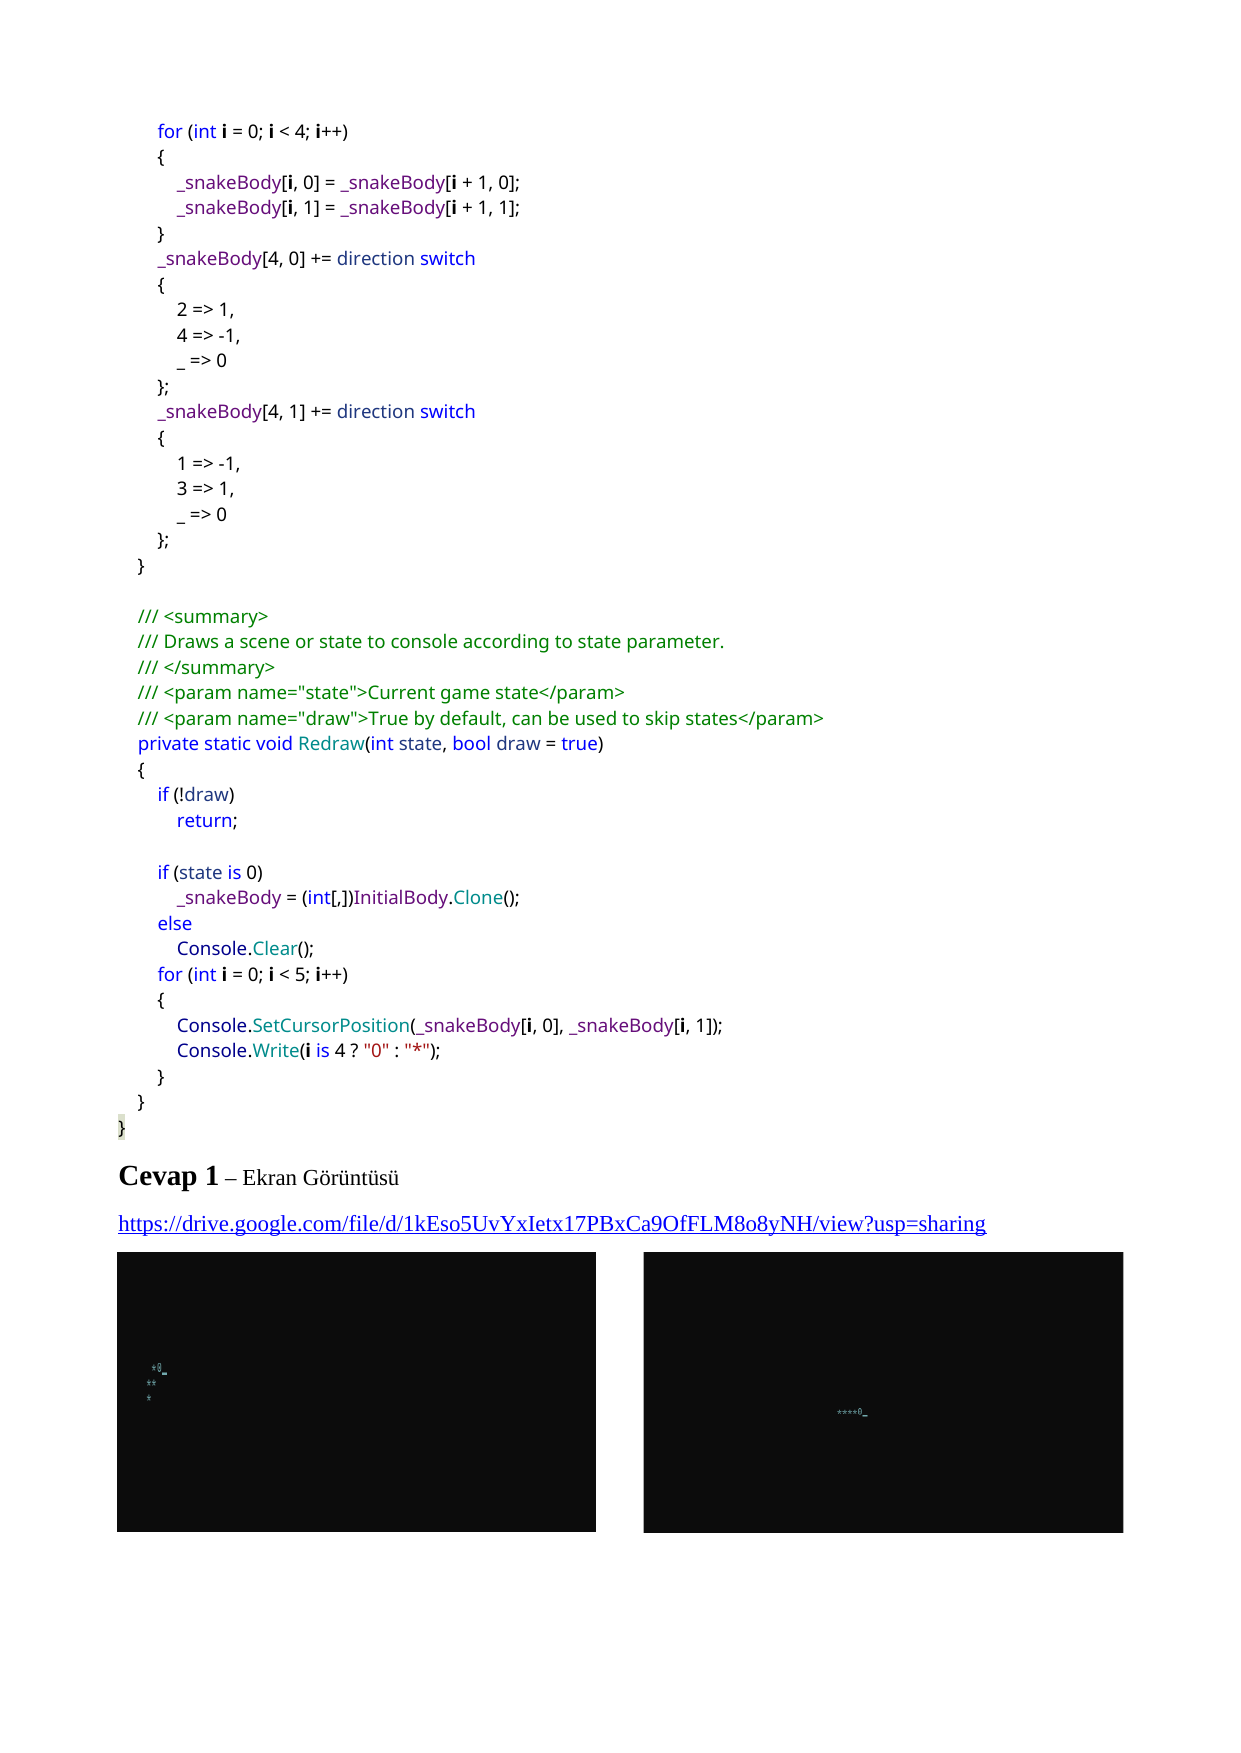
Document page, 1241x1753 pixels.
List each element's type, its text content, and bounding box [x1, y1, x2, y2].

picture [117, 1252, 596, 1532]
text Cevap 1 – Ekran Görüntüsü [118, 1158, 1122, 1191]
text for (int i = 0; i < 4; i++) { _snakeBody[i, 0] = _snakeBody[i + 1, 0]; _snakeBody[i, 1] = _snakeBody[i + 1, 1]; } _snakeBody[4, 0] += direction switch { 2 => 1, 4 => -1, _ => 0 }; _snakeBody[4, 1] += direction switch { 1 => -1, 3 => 1, _ => 0 }; } /// <summary> /// Draws a scene or state to console according to state parameter. /// </summary> /// <param name="state">Current game state</param> /// <param name="draw">True by default, can be used to skip states</param> private static void Redraw(int state, bool draw = true) { if (!draw) return; if (state is 0) _snakeBody = (int[,])InitialBody.Clone(); else Console.Clear(); for (int i = 0; i < 5; i++) { Console.SetCursorPosition(_snakeBody[i, 0], _snakeBody[i, 1]); Console.Write(i is 4 ? "0" : "*"); } } } [118, 118, 1122, 1140]
text https://drive.google.com/file/d/1kEso5UvYxIetx17PBxCa9OfFLM8o8yNH/view?usp=sharing [118, 1209, 1122, 1236]
picture [643, 1252, 1124, 1533]
